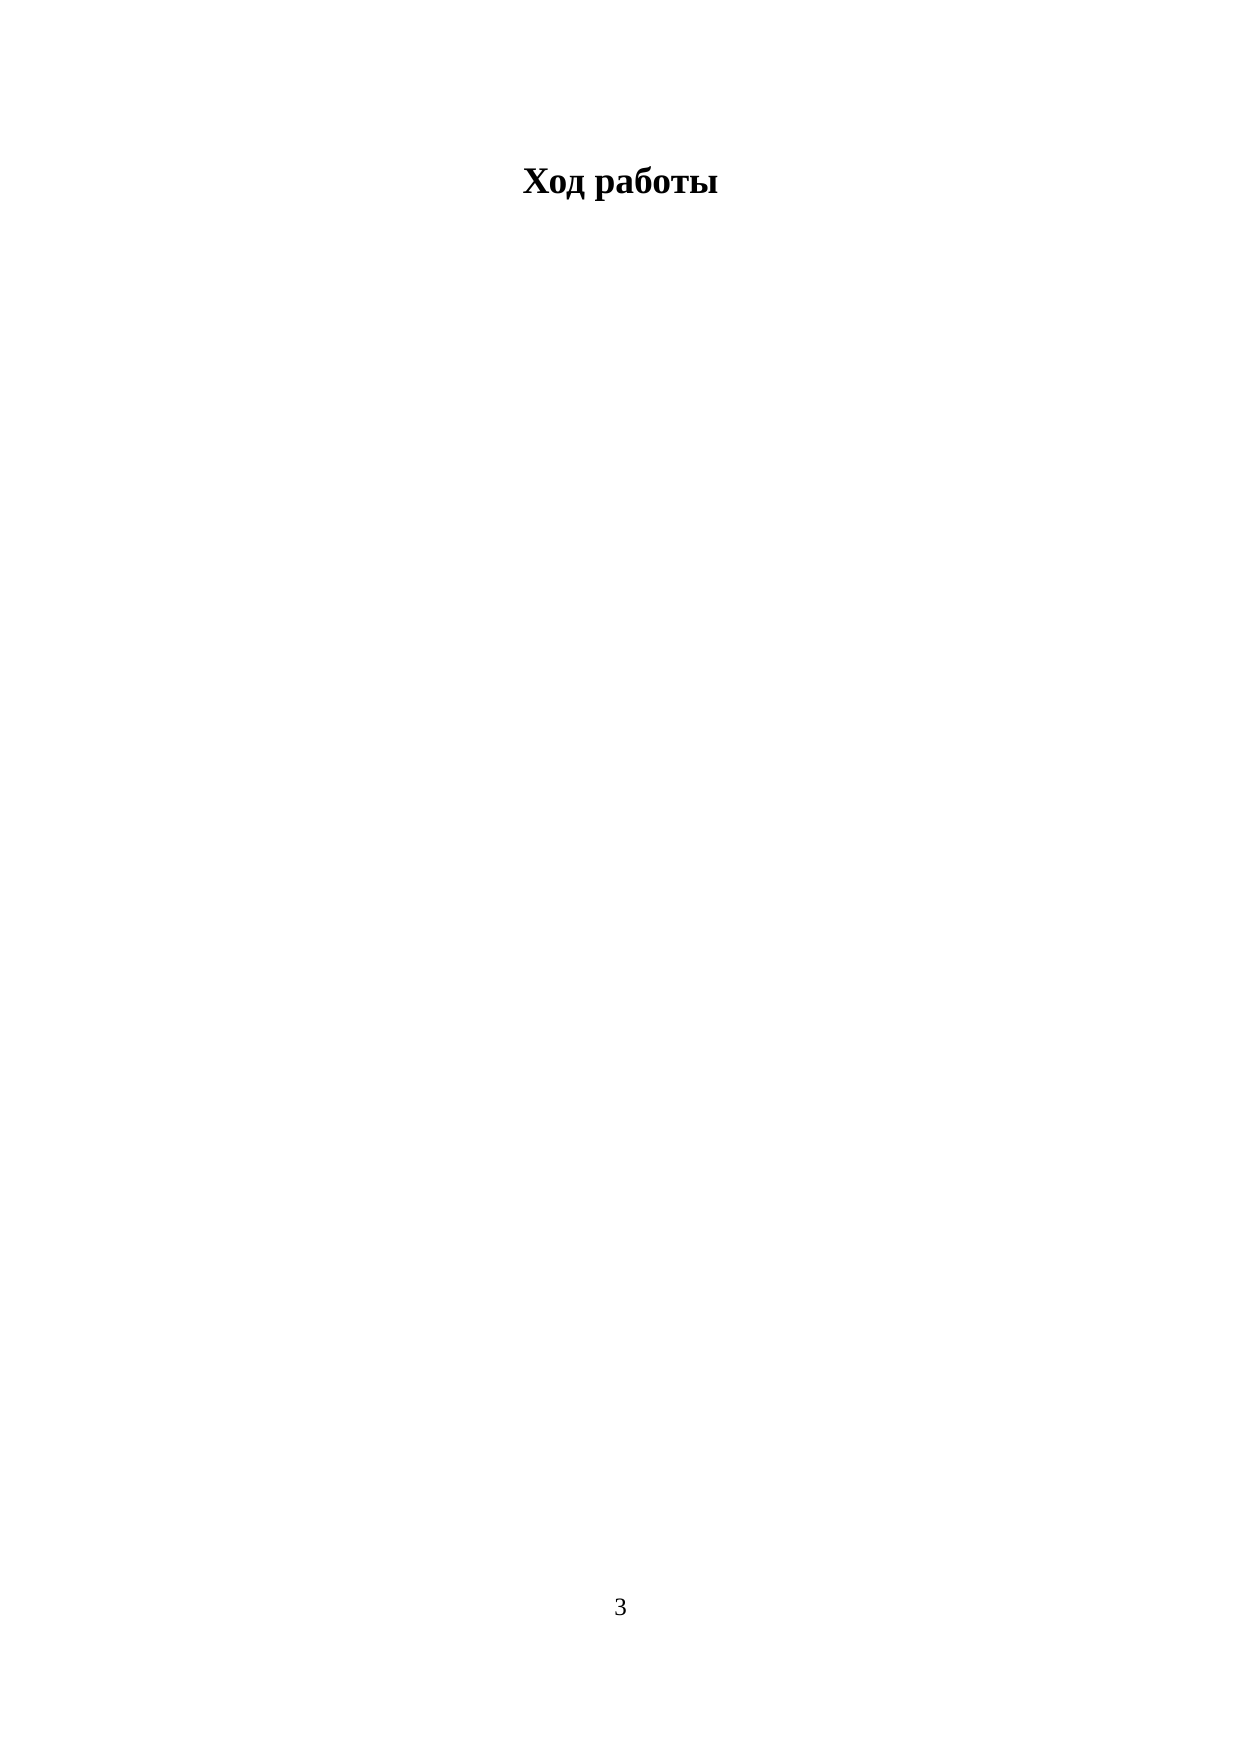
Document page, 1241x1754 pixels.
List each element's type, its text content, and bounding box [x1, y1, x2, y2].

subtitle Ход работы [133, 158, 1107, 201]
